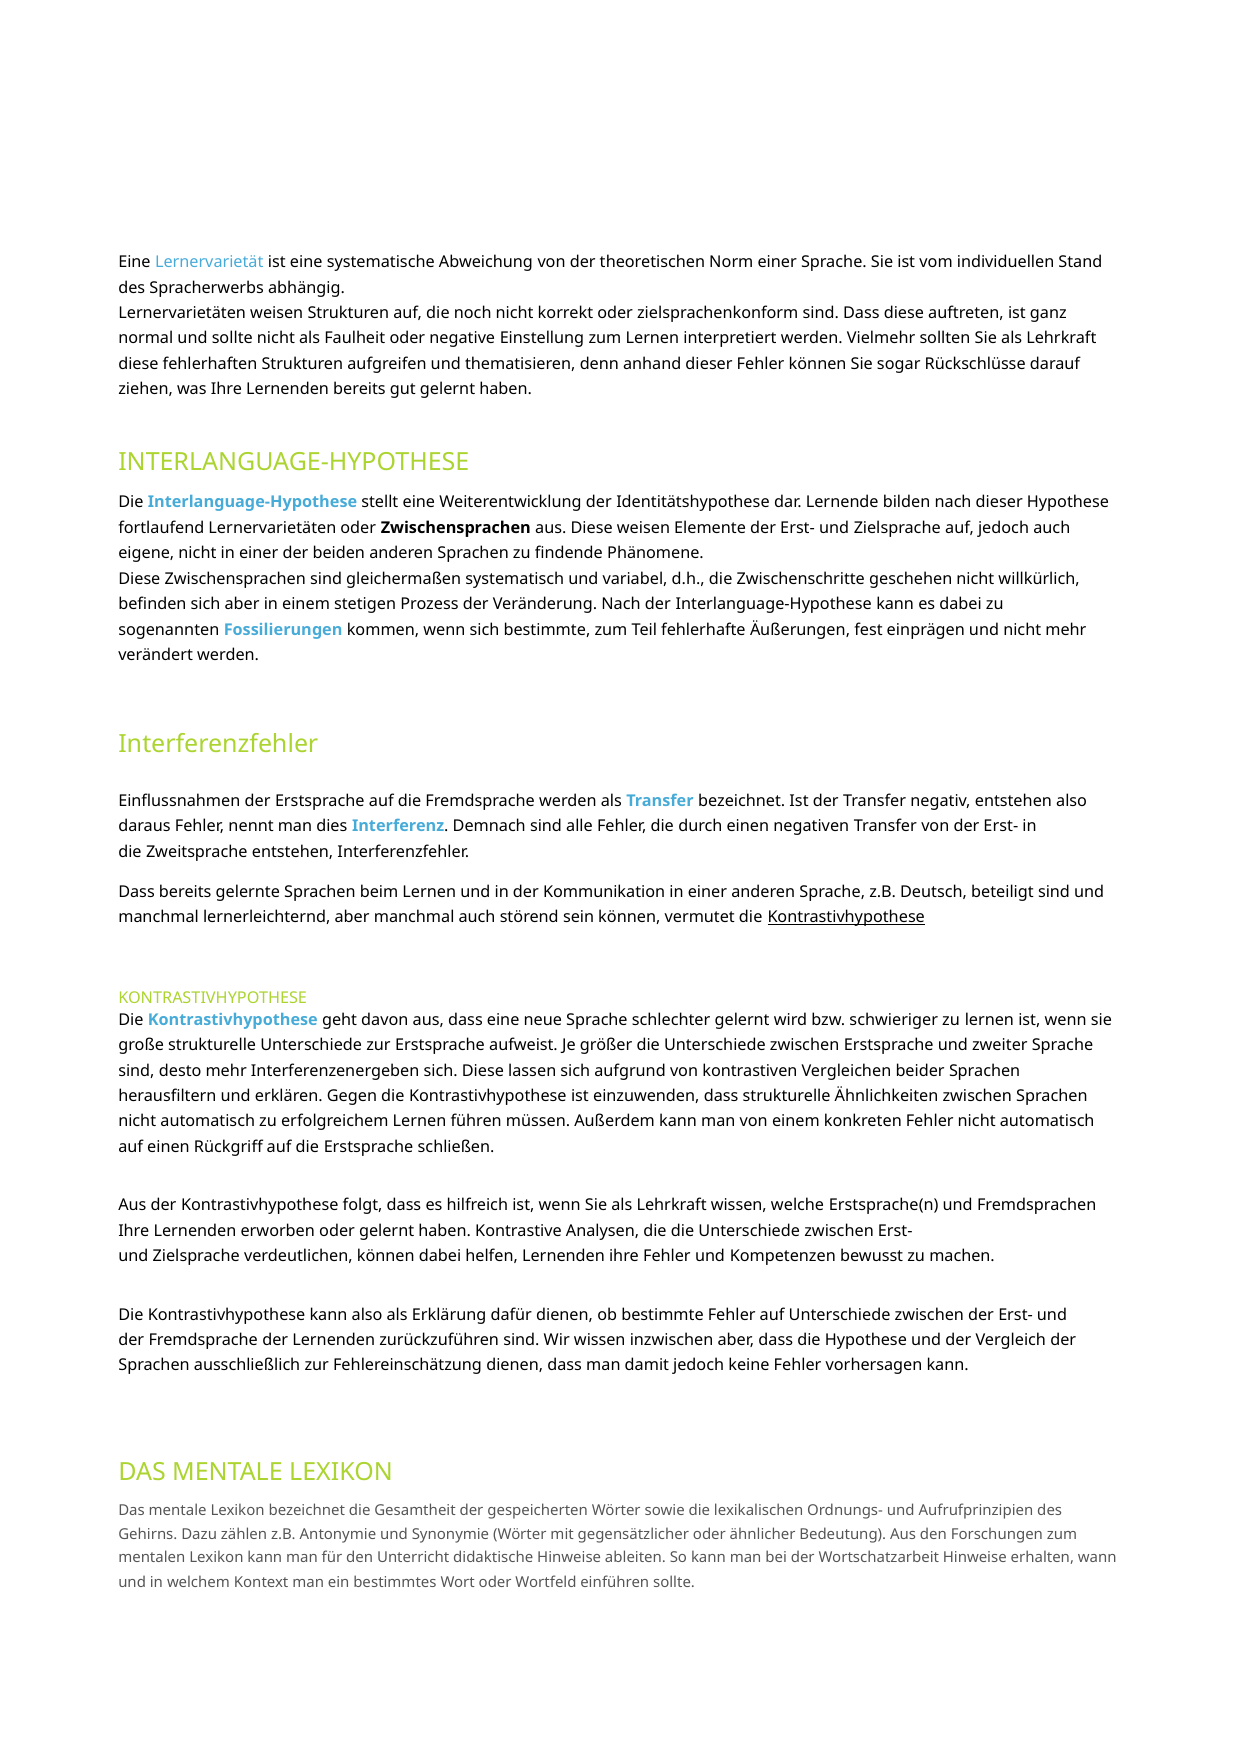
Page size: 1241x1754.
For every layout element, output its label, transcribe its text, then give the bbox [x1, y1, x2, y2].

text Die Interlanguage-Hypothese stellt eine Weiterentwicklung der Identitätshypothese dar. Lernende bilden nach dieser Hypothese fortlaufend Lernervarietäten oder Zwischensprachen aus. Diese weisen Elemente der Erst- und Zielsprache auf, jedoch auch eigene, nicht in einer der beiden anderen Sprachen zu findende Phänomene. [118, 491, 1122, 563]
text Die Kontrastivhypothese geht davon aus, dass eine neue Sprache schlechter gelernt wird bzw. schwieriger zu lernen ist, wenn sie große strukturelle Unterschiede zur Erstsprache aufweist. Je größer die Unterschiede zwischen Erstsprache und zweiter Sprache sind, desto mehr Interferenzenergeben sich. Diese lassen sich aufgrund von kontrastiven Vergleichen beider Sprachen herausfiltern und erklären. Gegen die Kontrastivhypothese ist einzuwenden, dass strukturelle Ähnlichkeiten zwischen Sprachen nicht automatisch zu erfolgreichem Lernen führen müssen. Außerdem kann man von einem konkreten Fehler nicht automatisch auf einen Rückgriff auf die Erstsprache schließen. [118, 1008, 1122, 1157]
text Diese Zwischensprachen sind gleichermaßen systematisch und variabel, d.h., die Zwischenschritte geschehen nicht willkürlich, befinden sich aber in einem stetigen Prozess der Veränderung. Nach der Interlanguage-Hypothese kann es dabei zu sogenannten Fossilierungen kommen, wenn sich bestimmte, zum Teil fehlerhafte Äußerungen, fest einprägen und nicht mehr verändert werden. [118, 567, 1122, 665]
subtitle INTERLANGUAGE-HYPOTHESE [118, 444, 1122, 478]
text Die Kontrastivhypothese kann also als Erklärung dafür dienen, ob bestimmte Fehler auf Unterschiede zwischen der Erst- und der Fremdsprache der Lernenden zurückzuführen sind. Wir wissen inzwischen aber, dass die Hypothese und der Vergleich der Sprachen ausschließlich zur Fehlereinschätzung dienen, dass man damit jedoch keine Fehler vorhersagen kann. [118, 1303, 1122, 1376]
text Das mentale Lexikon bezeichnet die Gesamtheit der gespeicherten Wörter sowie die lexikalischen Ordnungs- und Aufrufprinzipien des Gehirns. Dazu zählen z.B. Antonymie und Synonymie (Wörter mit gegensätzlicher oder ähnlicher Bedeutung). Aus den Forschungen zum mentalen Lexikon kann man für den Unterricht didaktische Hinweise ableiten. So kann man bei der Wortschatzarbeit Hinweise erhalten, wann und in welchem Kontext man ein bestimmtes Wort oder Wortfeld einführen sollte. [118, 1500, 1122, 1592]
text Lernervarietäten weisen Strukturen auf, die noch nicht korrekt oder zielsprachenkonform sind. Dass diese auftreten, ist ganz normal und sollte nicht als Faulheit oder negative Einstellung zum Lernen interpretiert werden. Vielmehr sollten Sie als Lehrkraft diese fehlerhaften Strukturen aufgreifen und thematisieren, denn anhand dieser Fehler können Sie sogar Rückschlüsse darauf ziehen, was Ihre Lernenden bereits gut gelernt haben. [118, 301, 1122, 399]
text Interferenzfehler [118, 726, 1122, 760]
subtitle KONTRASTIVHYPOTHESE [118, 963, 1122, 1008]
text Aus der Kontrastivhypothese folgt, dass es hilfreich ist, wenn Sie als Lehrkraft wissen, welche Erstsprache(n) und Fremdsprachen Ihre Lernenden erworben oder gelernt haben. Kontrastive Analysen, die die Unterschiede zwischen Erst- und Zielsprache verdeutlichen, können dabei helfen, Lernenden ihre Fehler und Kompetenzen bewusst zu machen. [118, 1193, 1122, 1266]
text Einflussnahmen der Erstsprache auf die Fremdsprache werden als Transfer bezeichnet. Ist der Transfer negativ, entstehen also daraus Fehler, nennt man dies Interferenz. Demnach sind alle Fehler, die durch einen negativen Transfer von der Erst- in die Zweitsprache entstehen, Interferenzfehler. [118, 789, 1122, 862]
text Dass bereits gelernte Sprachen beim Lernen und in der Kommunikation in einer anderen Sprache, z.B. Deutsch, beteiligt sind und manchmal lernerleichternd, aber manchmal auch störend sein können, vermutet die Kontrastivhypothese [118, 879, 1122, 927]
subtitle DAS MENTALE LEXIKON [118, 1453, 1122, 1487]
text Eine Lernervarietät ist eine systematische Abweichung von der theoretischen Norm einer Sprache. Sie ist vom individuellen Stand des Spracherwerbs abhängig. [118, 250, 1122, 298]
